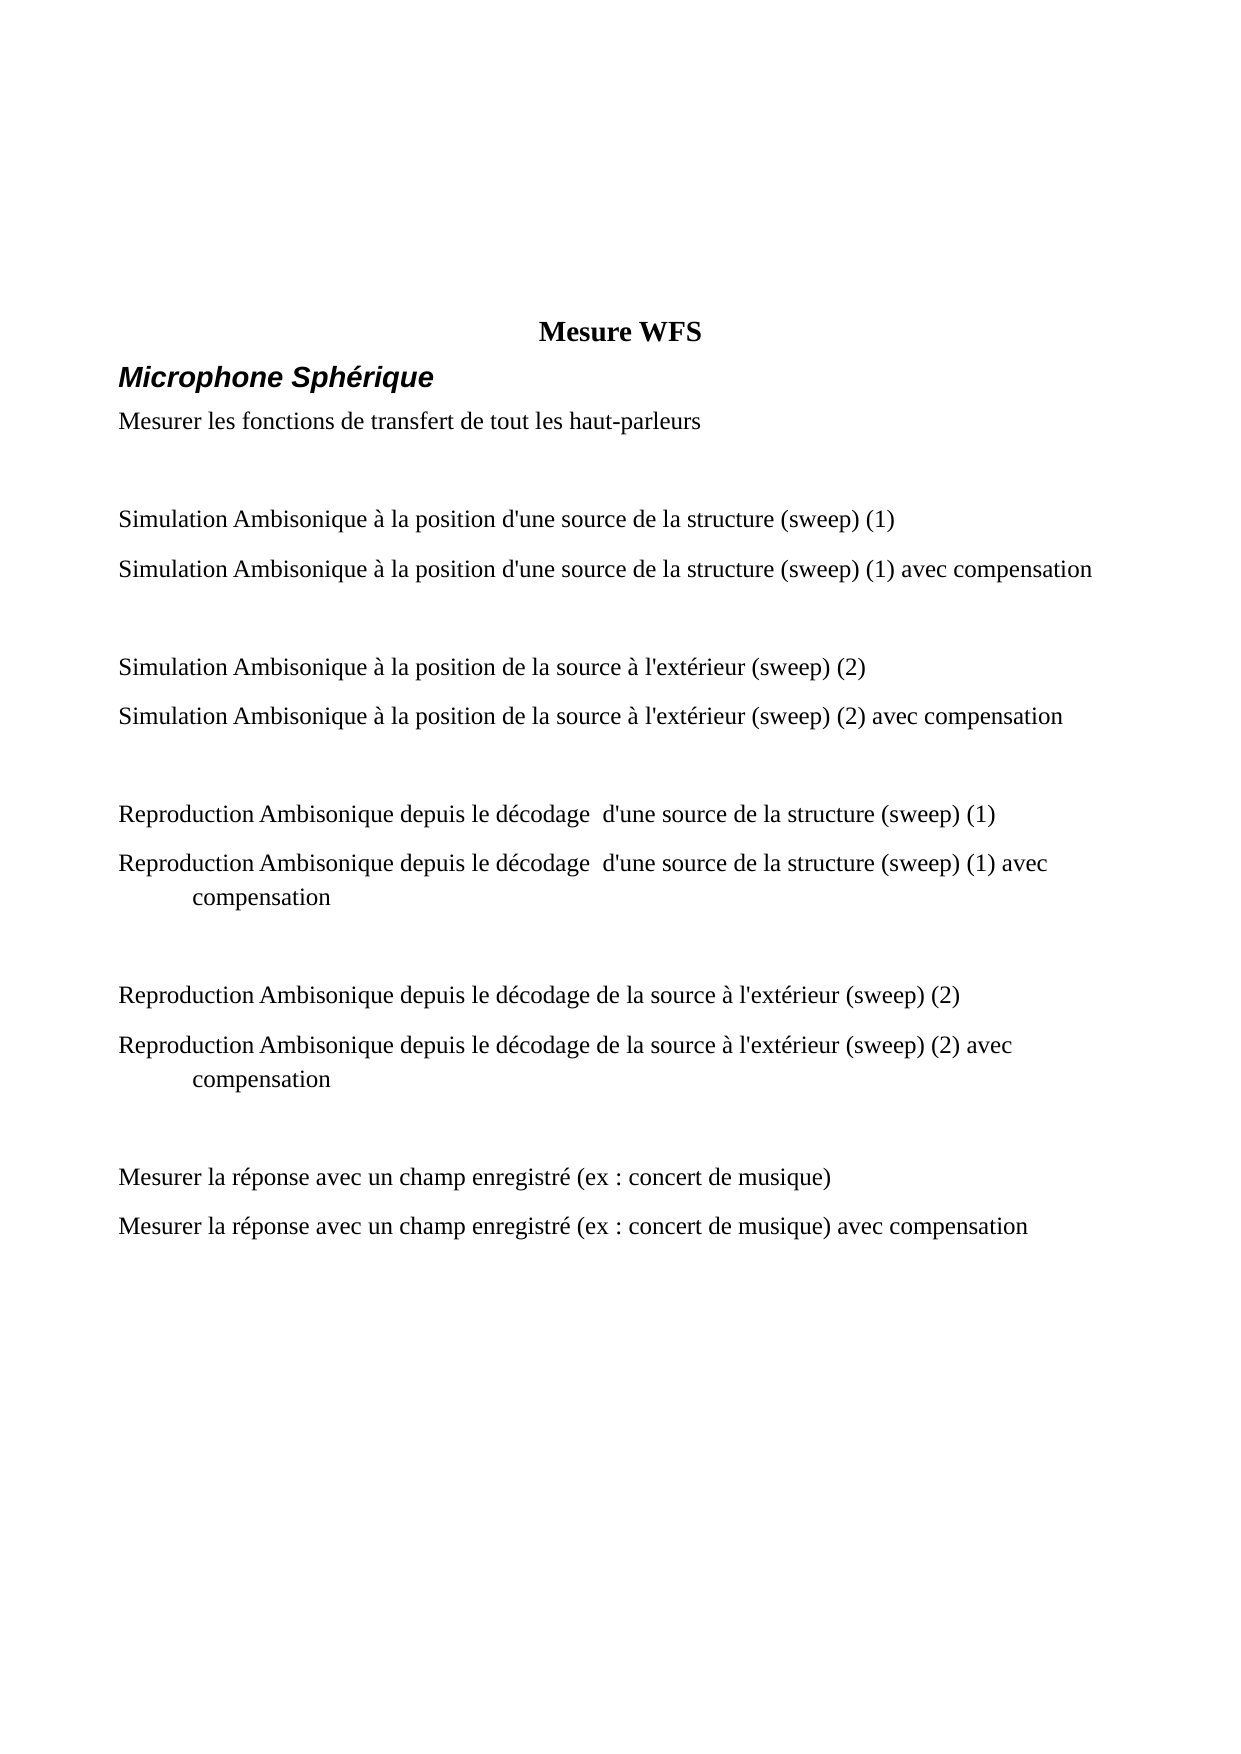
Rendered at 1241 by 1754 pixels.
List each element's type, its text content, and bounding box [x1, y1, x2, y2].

text Mesure WFS [118, 314, 1122, 348]
text Mesurer la réponse avec un champ enregistré (ex : concert de musique) [118, 1162, 1122, 1191]
text Reproduction Ambisonique depuis le décodage de la source à l'extérieur (sweep) (2) [118, 981, 1122, 1009]
text Reproduction Ambisonique depuis le décodage de la source à l'extérieur (sweep) (2) avec compensation [118, 1030, 1122, 1093]
subtitle Microphone Sphérique [118, 360, 1122, 394]
text Mesurer les fonctions de transfert de tout les haut-parleurs [118, 406, 1122, 435]
text Simulation Ambisonique à la position d'une source de la structure (sweep) (1) [118, 504, 1122, 533]
text Simulation Ambisonique à la position de la source à l'extérieur (sweep) (2) [118, 652, 1122, 681]
text Simulation Ambisonique à la position d'une source de la structure (sweep) (1) avec compensation [118, 554, 1122, 582]
text Reproduction Ambisonique depuis le décodage d'une source de la structure (sweep) (1) avec compensation [118, 848, 1122, 911]
text Mesurer la réponse avec un champ enregistré (ex : concert de musique) avec compensation [118, 1211, 1122, 1240]
text Reproduction Ambisonique depuis le décodage d'une source de la structure (sweep) (1) [118, 799, 1122, 828]
text Simulation Ambisonique à la position de la source à l'extérieur (sweep) (2) avec compensation [118, 701, 1122, 729]
